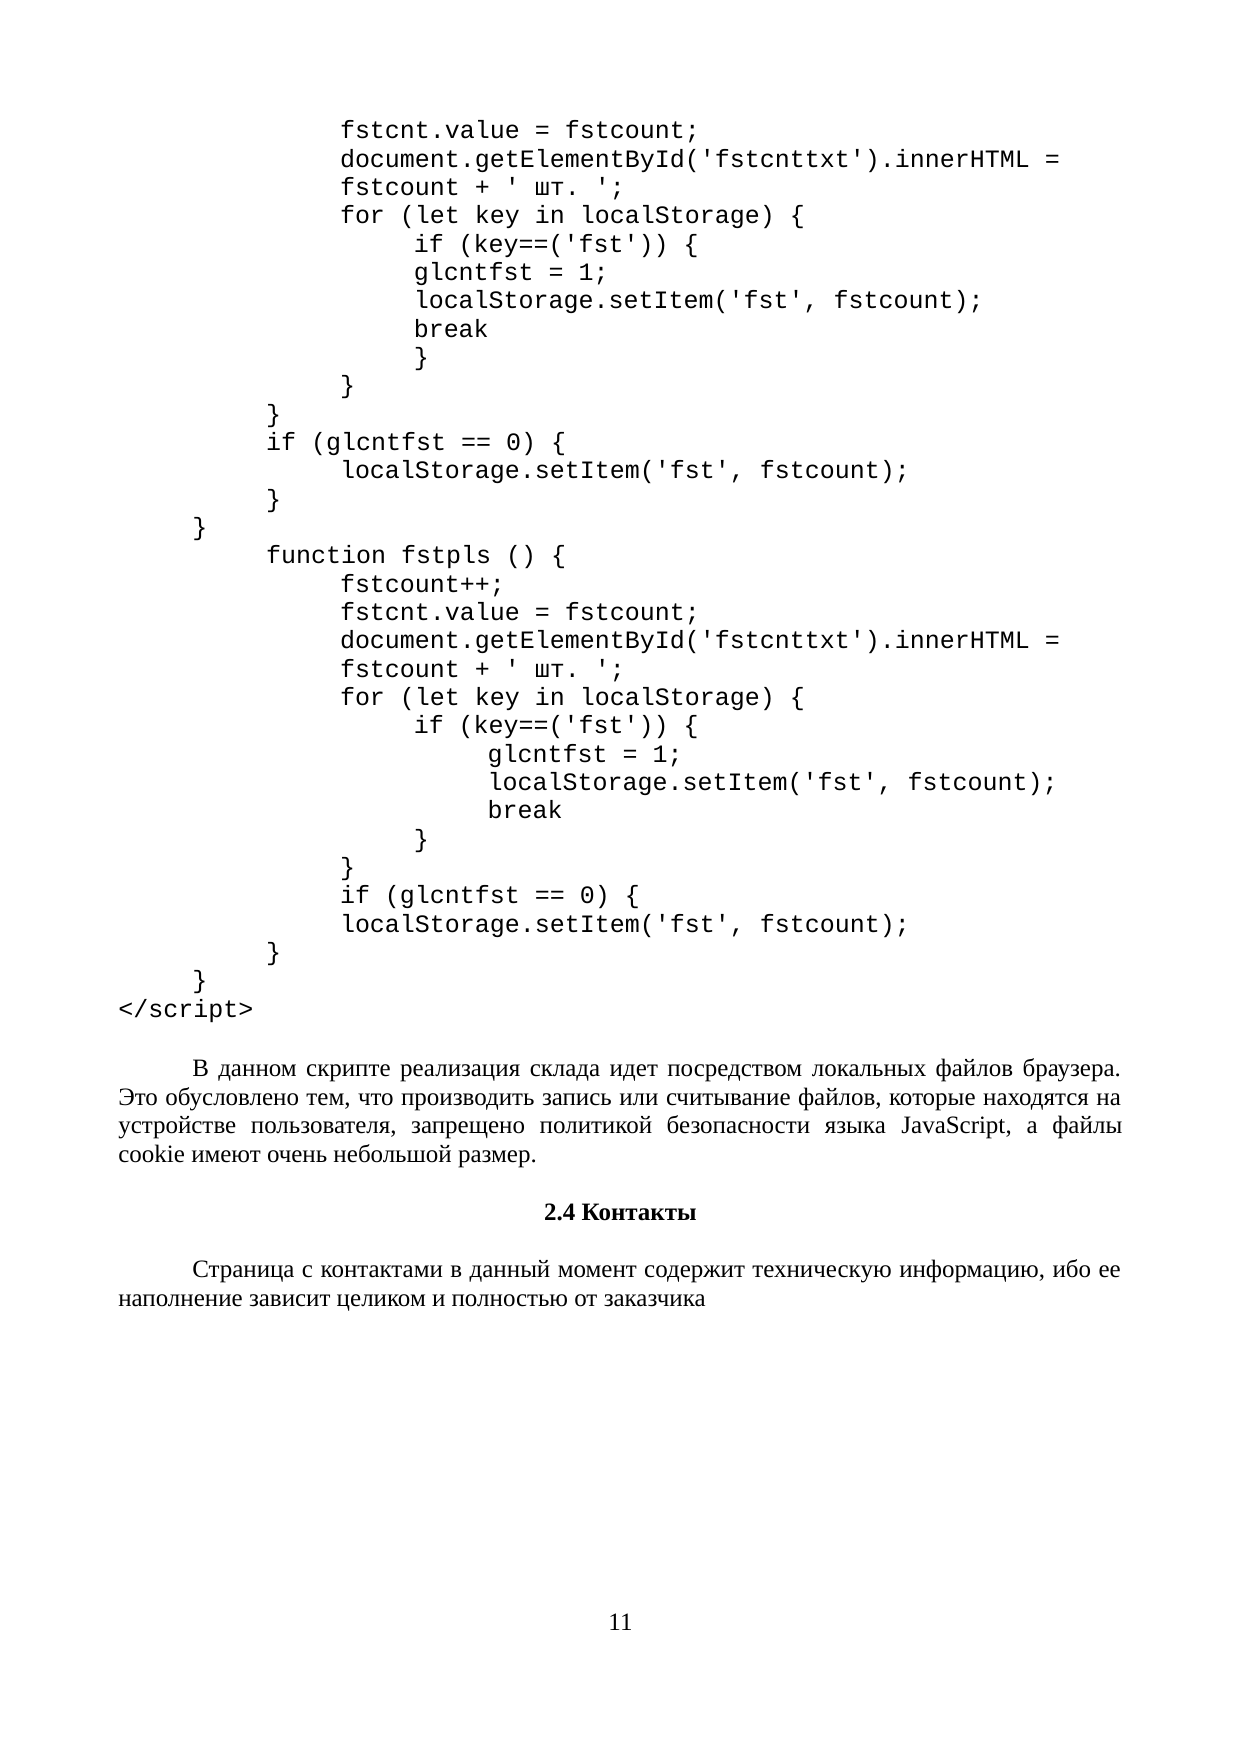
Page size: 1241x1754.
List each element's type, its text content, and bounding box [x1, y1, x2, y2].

text if (glcntfst == 0) { [118, 430, 1122, 458]
text localStorage.setItem('fst', fstcount); [118, 911, 1122, 940]
text fstcnt.value = fstcount; [118, 118, 1122, 146]
text break [118, 798, 1122, 826]
text if (key==('fst')) { [118, 231, 1122, 260]
text } [118, 345, 1122, 373]
text } [118, 940, 1122, 968]
text } [118, 373, 1122, 401]
text localStorage.setItem('fst', fstcount); [118, 770, 1122, 798]
text document.getElementById('fstcnttxt').innerHTML = fstcount + ' шт. '; [118, 628, 1122, 685]
text } [118, 515, 1122, 543]
text } [118, 486, 1122, 515]
text } [118, 968, 1122, 996]
text for (let key in localStorage) { [118, 203, 1122, 231]
text document.getElementById('fstcnttxt').innerHTML = fstcount + ' шт. '; [118, 146, 1122, 203]
text } [118, 826, 1122, 855]
text glcntfst = 1; [118, 741, 1122, 770]
text localStorage.setItem('fst', fstcount); [118, 458, 1122, 486]
text } [118, 855, 1122, 883]
text if (key==('fst')) { [118, 713, 1122, 741]
text if (glcntfst == 0) { [118, 883, 1122, 911]
text fstcnt.value = fstcount; [118, 600, 1122, 628]
text </script> [118, 996, 1122, 1025]
text break [118, 316, 1122, 345]
text В данном скрипте реализация склада идет посредством локальных файлов браузера. Это обусловлено тем, что производить запись или считывание файлов, которые находятся на устройстве пользователя, запрещено политикой безопасности языка JavaScript, а файлы cookie имеют очень небольшой размер. [118, 1053, 1122, 1168]
text localStorage.setItem('fst', fstcount); [118, 288, 1122, 316]
text function fstpls () { [118, 543, 1122, 571]
text fstcount++; [118, 571, 1122, 600]
text for (let key in localStorage) { [118, 685, 1122, 713]
text 2.4 Контакты [118, 1197, 1122, 1226]
text glcntfst = 1; [118, 260, 1122, 288]
text } [118, 401, 1122, 430]
text Страница с контактами в данный момент содержит техническую информацию, ибо ее наполнение зависит целиком и полностью от заказчика [118, 1254, 1122, 1312]
